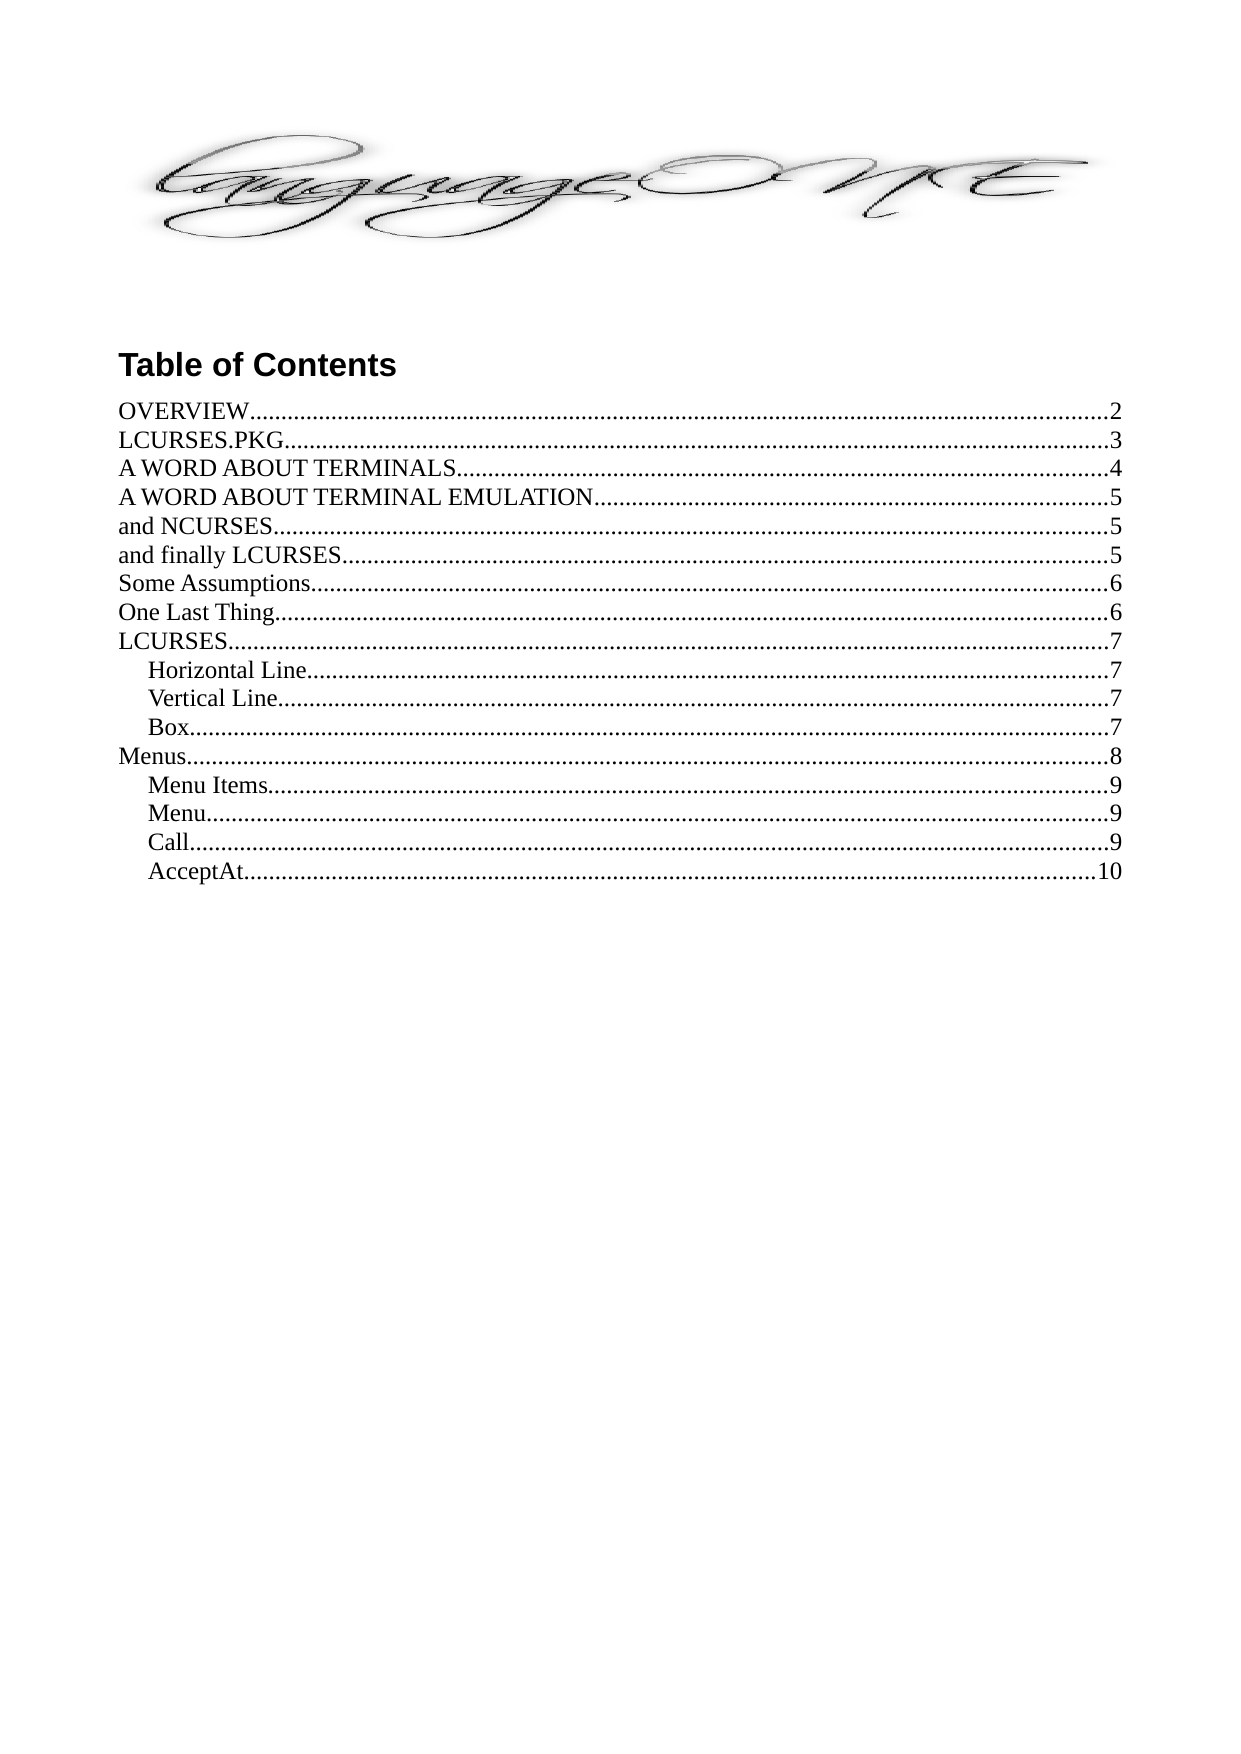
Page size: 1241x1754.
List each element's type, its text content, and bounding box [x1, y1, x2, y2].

text Vertical Line 7 [148, 683, 1122, 712]
text One Last Thing 6 [118, 597, 1122, 626]
text AcceptAt 10 [148, 856, 1122, 885]
text A WORD ABOUT TERMINALS 4 [118, 453, 1122, 482]
text A WORD ABOUT TERMINAL EMULATION 5 [118, 482, 1122, 511]
text Menus 8 [118, 741, 1122, 770]
text LCURSES 7 [118, 626, 1122, 655]
text OVERVIEW 2 [118, 396, 1122, 425]
text Some Assumptions 6 [118, 568, 1122, 597]
text LCURSES.PKG 3 [118, 425, 1122, 453]
text Menu Items 9 [148, 770, 1122, 798]
text Call 9 [148, 827, 1122, 856]
text and finally LCURSES 5 [118, 540, 1122, 568]
text and NCURSES 5 [118, 511, 1122, 540]
text Menu 9 [148, 798, 1122, 827]
subtitle Table of Contents [118, 345, 1122, 383]
text Box 7 [148, 712, 1122, 741]
text Horizontal Line 7 [148, 655, 1122, 683]
picture [125, 126, 1118, 246]
